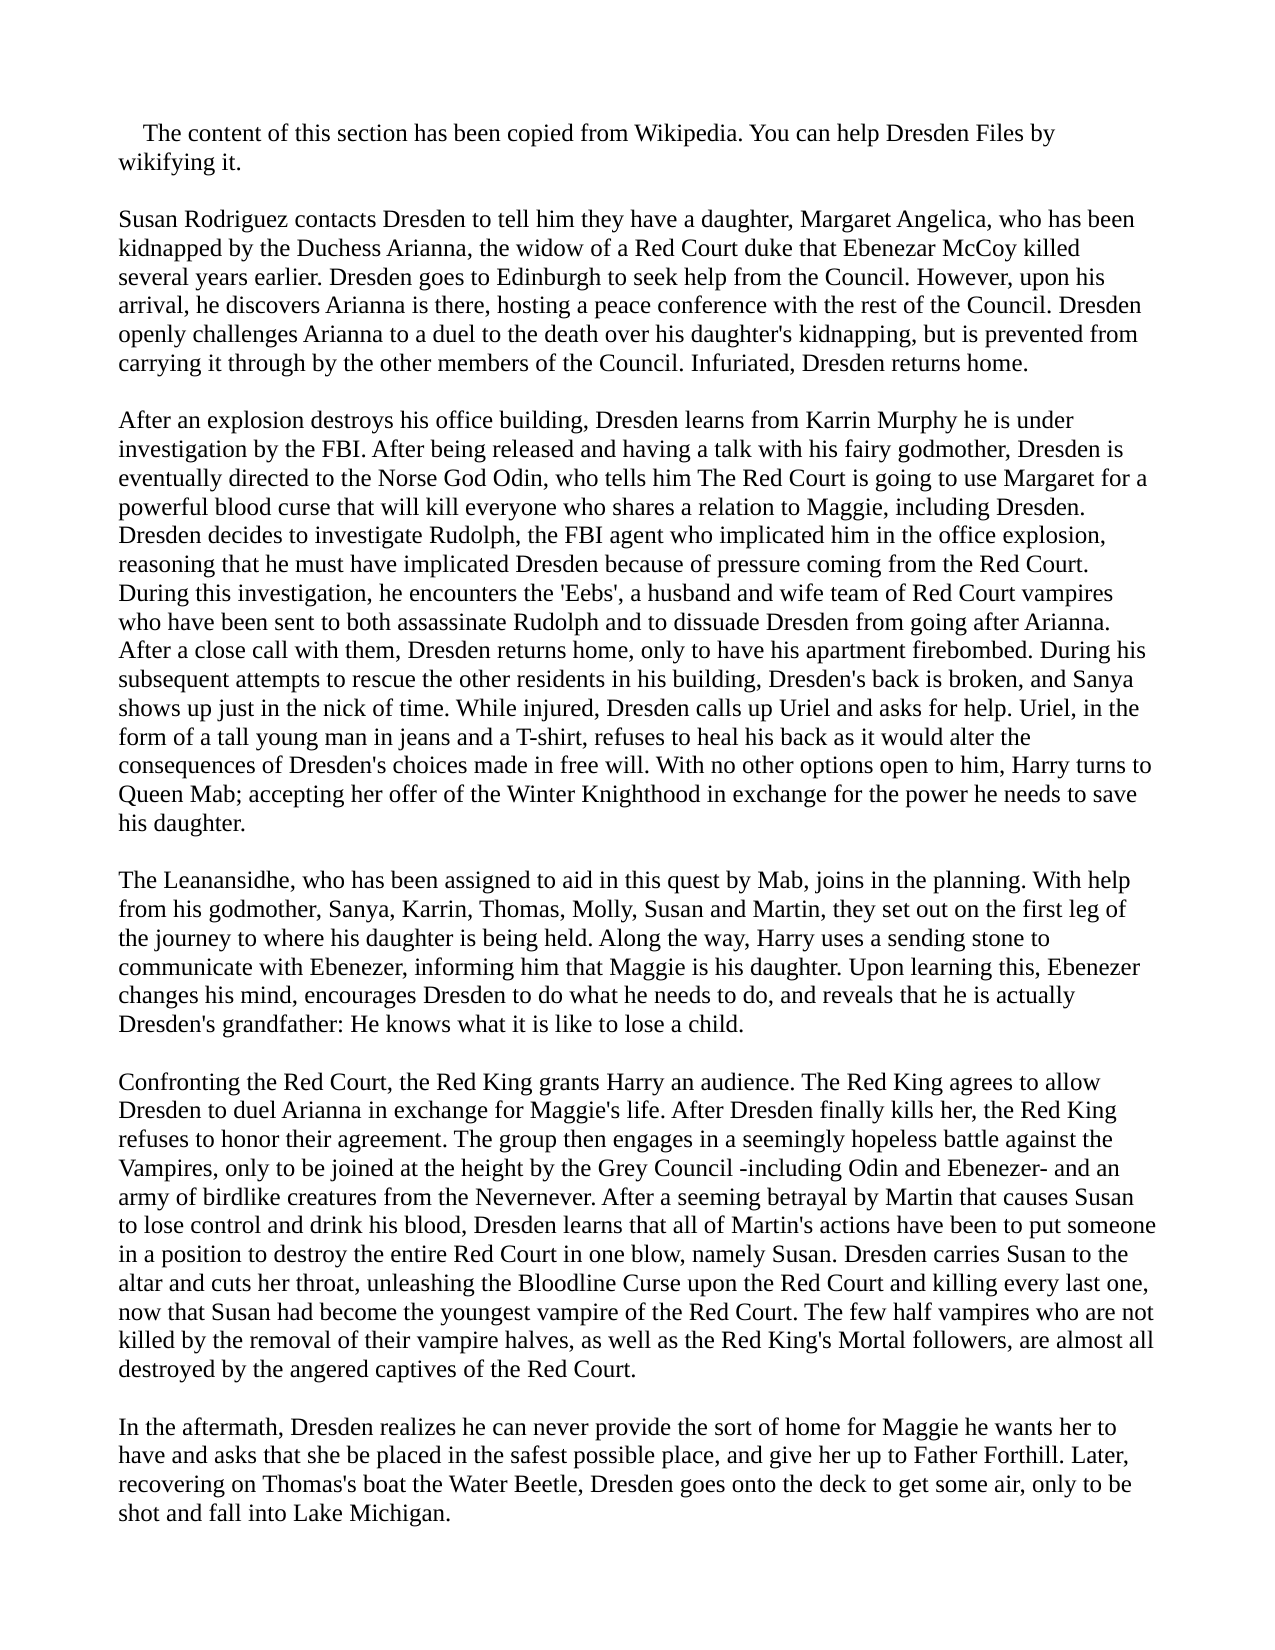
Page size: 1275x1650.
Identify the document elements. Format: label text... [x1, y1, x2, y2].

text Susan Rodriguez contacts Dresden to tell him they have a daughter, Margaret Angelica, who has been kidnapped by the Duchess Arianna, the widow of a Red Court duke that Ebenezar McCoy killed several years earlier. Dresden goes to Edinburgh to seek help from the Council. However, upon his arrival, he discovers Arianna is there, hosting a peace conference with the rest of the Council. Dresden openly challenges Arianna to a duel to the death over his daughter's kidnapping, but is prevented from carrying it through by the other members of the Council. Infuriated, Dresden returns home. [118, 204, 1157, 377]
text The Leanansidhe, who has been assigned to aid in this quest by Mab, joins in the planning. With help from his godmother, Sanya, Karrin, Thomas, Molly, Susan and Martin, they set out on the first leg of the journey to where his daughter is being held. Along the way, Harry uses a sending stone to communicate with Ebenezer, informing him that Maggie is his daughter. Upon learning this, Ebenezer changes his mind, encourages Dresden to do what he needs to do, and reveals that he is actually Dresden's grandfather: He knows what it is like to lose a child. [118, 866, 1157, 1038]
text The content of this section has been copied from Wikipedia. You can help Dresden Files by wikifying it. [118, 118, 1157, 176]
text In the aftermath, Dresden realizes he can never provide the sort of home for Maggie he wants her to have and asks that she be placed in the safest possible place, and give her up to Father Forthill. Later, recovering on Thomas's boat the Water Beetle, Dresden goes onto the deck to get some air, only to be shot and fall into Lake Michigan. [118, 1412, 1157, 1527]
text Confronting the Red Court, the Red King grants Harry an audience. The Red King agrees to allow Dresden to duel Arianna in exchange for Maggie's life. After Dresden finally kills her, the Red King refuses to honor their agreement. The group then engages in a seemingly hopeless battle against the Vampires, only to be joined at the height by the Grey Council -including Odin and Ebenezer- and an army of birdlike creatures from the Nevernever. After a seeming betrayal by Martin that causes Susan to lose control and drink his blood, Dresden learns that all of Martin's actions have been to put someone in a position to destroy the entire Red Court in one blow, namely Susan. Dresden carries Susan to the altar and cuts her throat, unleashing the Bloodline Curse upon the Red Court and killing every last one, now that Susan had become the youngest vampire of the Red Court. The few half vampires who are not killed by the removal of their vampire halves, as well as the Red King's Mortal followers, are almost all destroyed by the angered captives of the Red Court. [118, 1067, 1157, 1383]
text After an explosion destroys his office building, Dresden learns from Karrin Murphy he is under investigation by the FBI. After being released and having a talk with his fairy godmother, Dresden is eventually directed to the Norse God Odin, who tells him The Red Court is going to use Margaret for a powerful blood curse that will kill everyone who shares a relation to Maggie, including Dresden. Dresden decides to investigate Rudolph, the FBI agent who implicated him in the office explosion, reasoning that he must have implicated Dresden because of pressure coming from the Red Court. During this investigation, he encounters the 'Eebs', a husband and wife team of Red Court vampires who have been sent to both assassinate Rudolph and to dissuade Dresden from going after Arianna. After a close call with them, Dresden returns home, only to have his apartment firebombed. During his subsequent attempts to rescue the other residents in his building, Dresden's back is broken, and Sanya shows up just in the nick of time. While injured, Dresden calls up Uriel and asks for help. Uriel, in the form of a tall young man in jeans and a T-shirt, refuses to heal his back as it would alter the consequences of Dresden's choices made in free will. With no other options open to him, Harry turns to Queen Mab; accepting her offer of the Winter Knighthood in exchange for the power he needs to save his daughter. [118, 406, 1157, 837]
